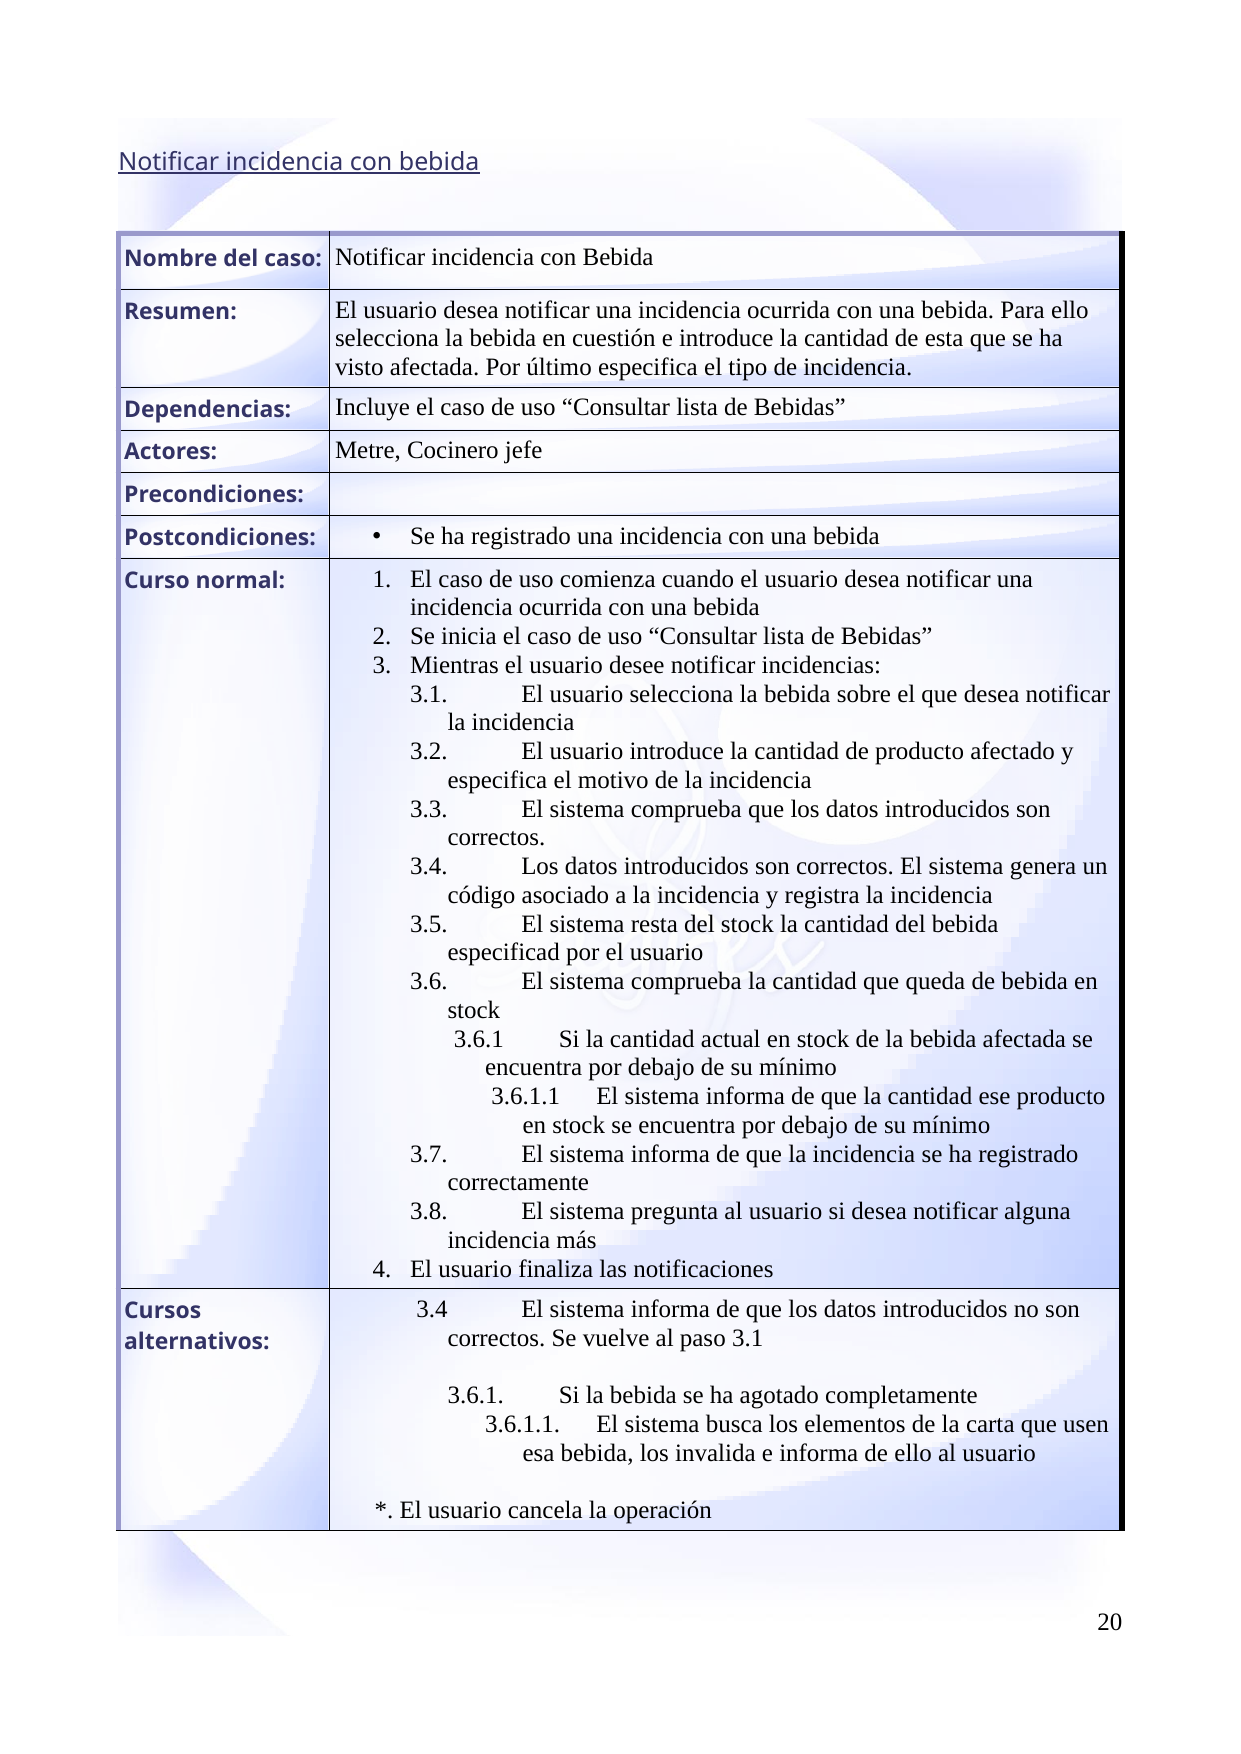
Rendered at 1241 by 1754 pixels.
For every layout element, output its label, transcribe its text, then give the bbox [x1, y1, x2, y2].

table_header Notificar incidencia con Bebida [330, 236, 1119, 289]
table_cell El caso de uso comienza cuando el usuario desea notificar una incidencia ocurrida con una bebida Se inicia el caso de uso “Consultar lista de Bebidas” Mientras el usuario desee notificar incidencias: El usuario selecciona la bebida sobre el que desea notificar la incidencia El usuario introduce la cantidad de producto afectado y especifica el motivo de la incidencia El sistema comprueba que los datos introducidos son correctos. Los datos introducidos son correctos. El sistema genera un código asociado a la incidencia y registra la incidencia El sistema resta del stock la cantidad del bebida especificad por el usuario El sistema comprueba la cantidad que queda de bebida en stock Si la cantidad actual en stock de la bebida afectada se encuentra por debajo de su mínimo El sistema informa de que la cantidad ese producto en stock se encuentra por debajo de su mínimo El sistema informa de que la incidencia se ha registrado correctamente El sistema pregunta al usuario si desea notificar alguna incidencia más El usuario finaliza las notificaciones [330, 559, 1119, 1288]
picture [118, 177, 1122, 231]
table_cell El sistema informa de que los datos introducidos no son correctos. Se vuelve al paso 3.1 Si la bebida se ha agotado completamente El sistema busca los elementos de la carta que usen esa bebida, los invalida e informa de ello al usuario *. El usuario cancela la operación [330, 1289, 1119, 1530]
subtitle Notificar incidencia con bebida [118, 143, 1122, 177]
table_cell Incluye el caso de uso “Consultar lista de Bebidas” [330, 388, 1119, 429]
table_cell Dependencias: [121, 388, 329, 429]
table_cell Cursos alternativos: [121, 1289, 329, 1530]
table_cell Precondiciones: [121, 473, 329, 515]
table_cell El usuario desea notificar una incidencia ocurrida con una bebida. Para ello selecciona la bebida en cuestión e introduce la cantidad de esta que se ha visto afectada. Por último especifica el tipo de incidencia. [330, 290, 1119, 387]
table_cell Postcondiciones: [121, 516, 329, 558]
picture [118, 1531, 1122, 1636]
picture [118, 118, 1122, 143]
table_cell Resumen: [121, 290, 329, 387]
table_cell Actores: [121, 431, 329, 472]
table_cell Curso normal: [121, 559, 329, 1288]
table_cell Metre, Cocinero jefe [330, 431, 1119, 472]
table_cell Se ha registrado una incidencia con una bebida [330, 516, 1119, 558]
table_cell [330, 473, 1119, 515]
table_header Nombre del caso: [121, 236, 329, 289]
